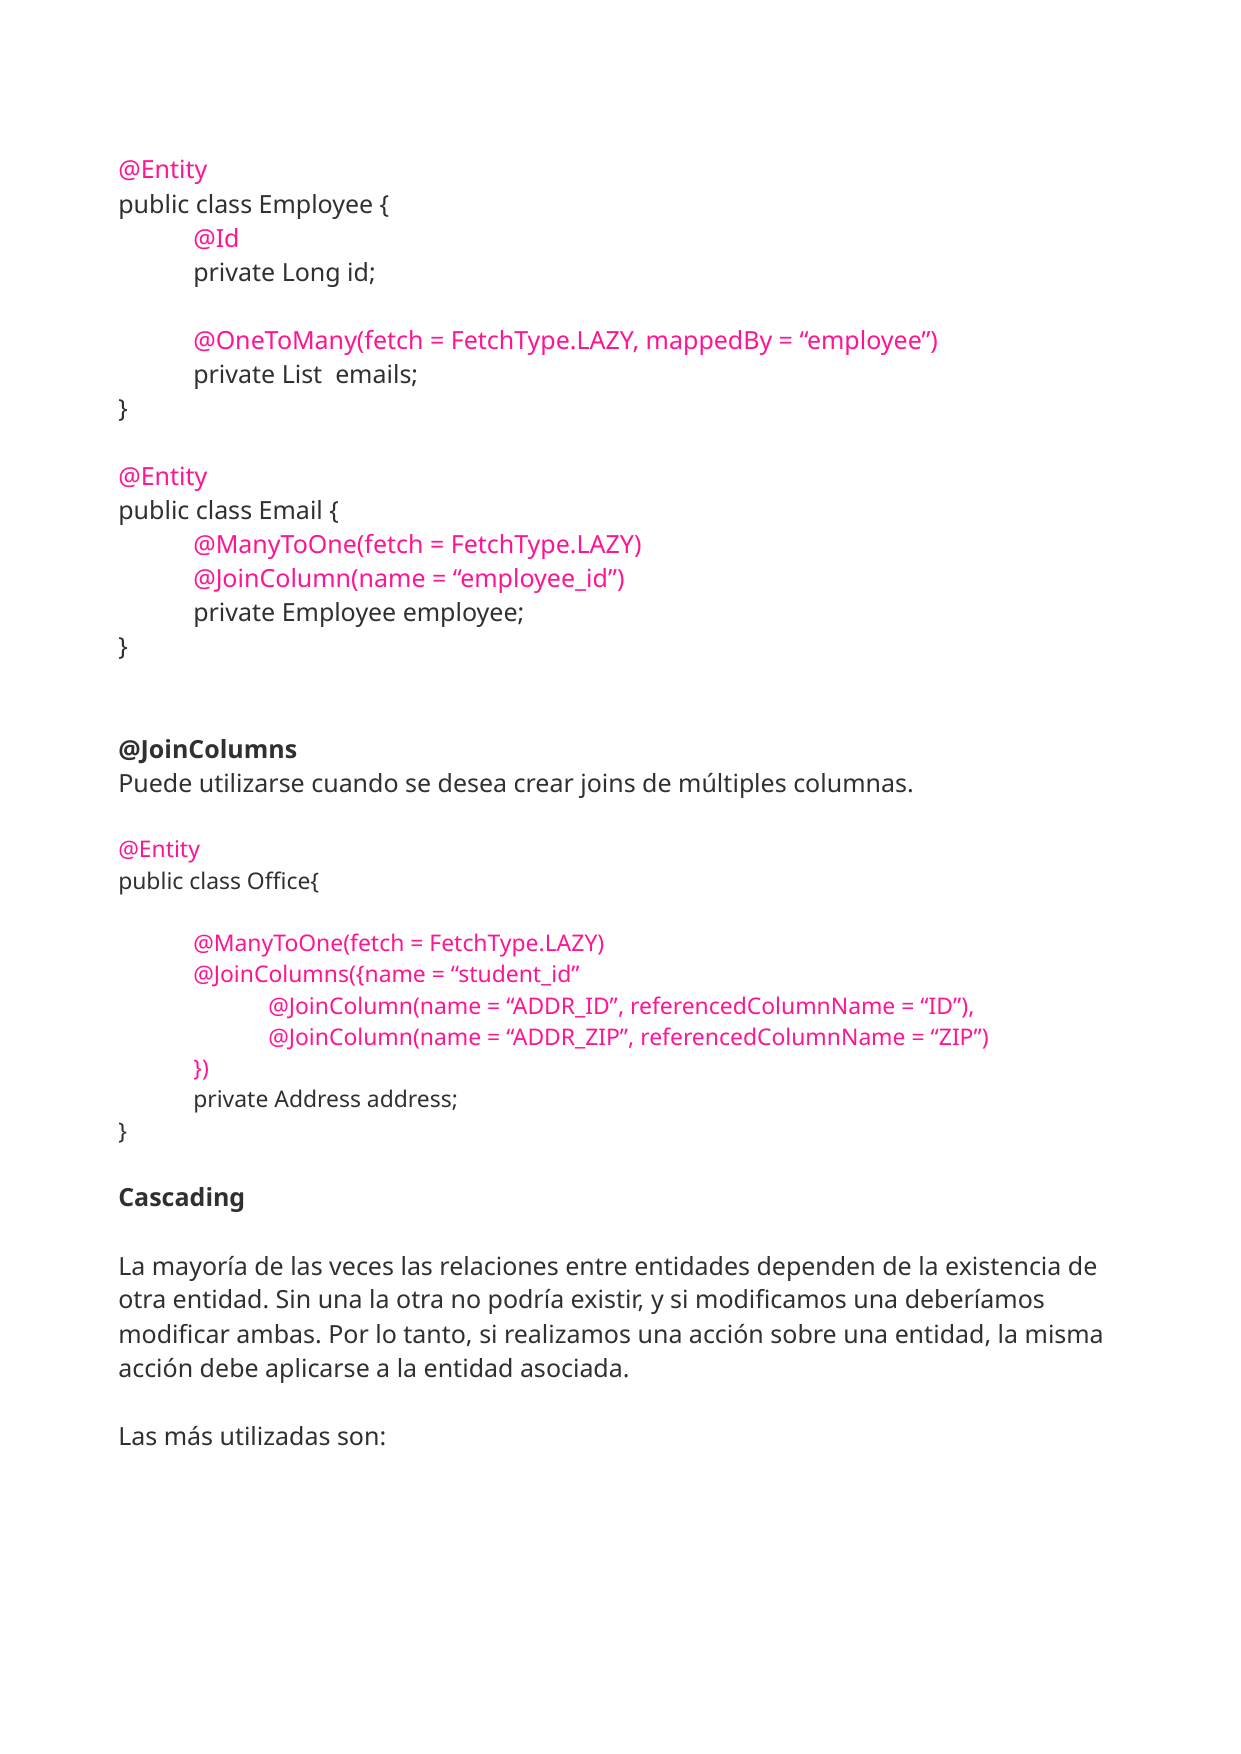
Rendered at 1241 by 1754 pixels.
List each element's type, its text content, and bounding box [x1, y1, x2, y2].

text } [118, 629, 1122, 663]
text @JoinColumns [118, 731, 1122, 765]
text @ManyToOne(fetch = FetchType.LAZY) [118, 927, 1122, 958]
text } [118, 1115, 1122, 1146]
text public class Office{ [118, 865, 1122, 896]
text private Employee employee; [118, 595, 1122, 629]
text La mayoría de las veces las relaciones entre entidades dependen de la existencia de otra entidad. Sin una la otra no podría existir, y si modificamos una deberíamos modificar ambas. Por lo tanto, si realizamos una acción sobre una entidad, la misma acción debe aplicarse a la entidad asociada. [118, 1248, 1122, 1384]
text @JoinColumn(name = “ADDR_ZIP”, referencedColumnName = “ZIP”) [118, 1021, 1122, 1052]
text @JoinColumn(name = “ADDR_ID”, referencedColumnName = “ID”), [118, 990, 1122, 1021]
text @Id [118, 220, 1122, 254]
text }) [118, 1052, 1122, 1083]
text Puede utilizarse cuando se desea crear joins de múltiples columnas. [118, 765, 1122, 799]
text private List emails; [118, 357, 1122, 391]
text @OneToMany(fetch = FetchType.LAZY, mappedBy = “employee”) [118, 322, 1122, 357]
text @JoinColumn(name = “employee_id”) [118, 561, 1122, 595]
text Las más utilizadas son: [118, 1418, 1122, 1452]
text @Entity [118, 152, 1122, 186]
text private Address address; [118, 1083, 1122, 1115]
text public class Email { [118, 493, 1122, 527]
text Cascading [118, 1180, 1122, 1214]
text @Entity [118, 833, 1122, 865]
text } [118, 391, 1122, 425]
text private Long id; [118, 254, 1122, 288]
text @JoinColumns({name = “student_id” [118, 958, 1122, 990]
text @Entity [118, 459, 1122, 493]
text @ManyToOne(fetch = FetchType.LAZY) [118, 527, 1122, 561]
text public class Employee { [118, 186, 1122, 220]
